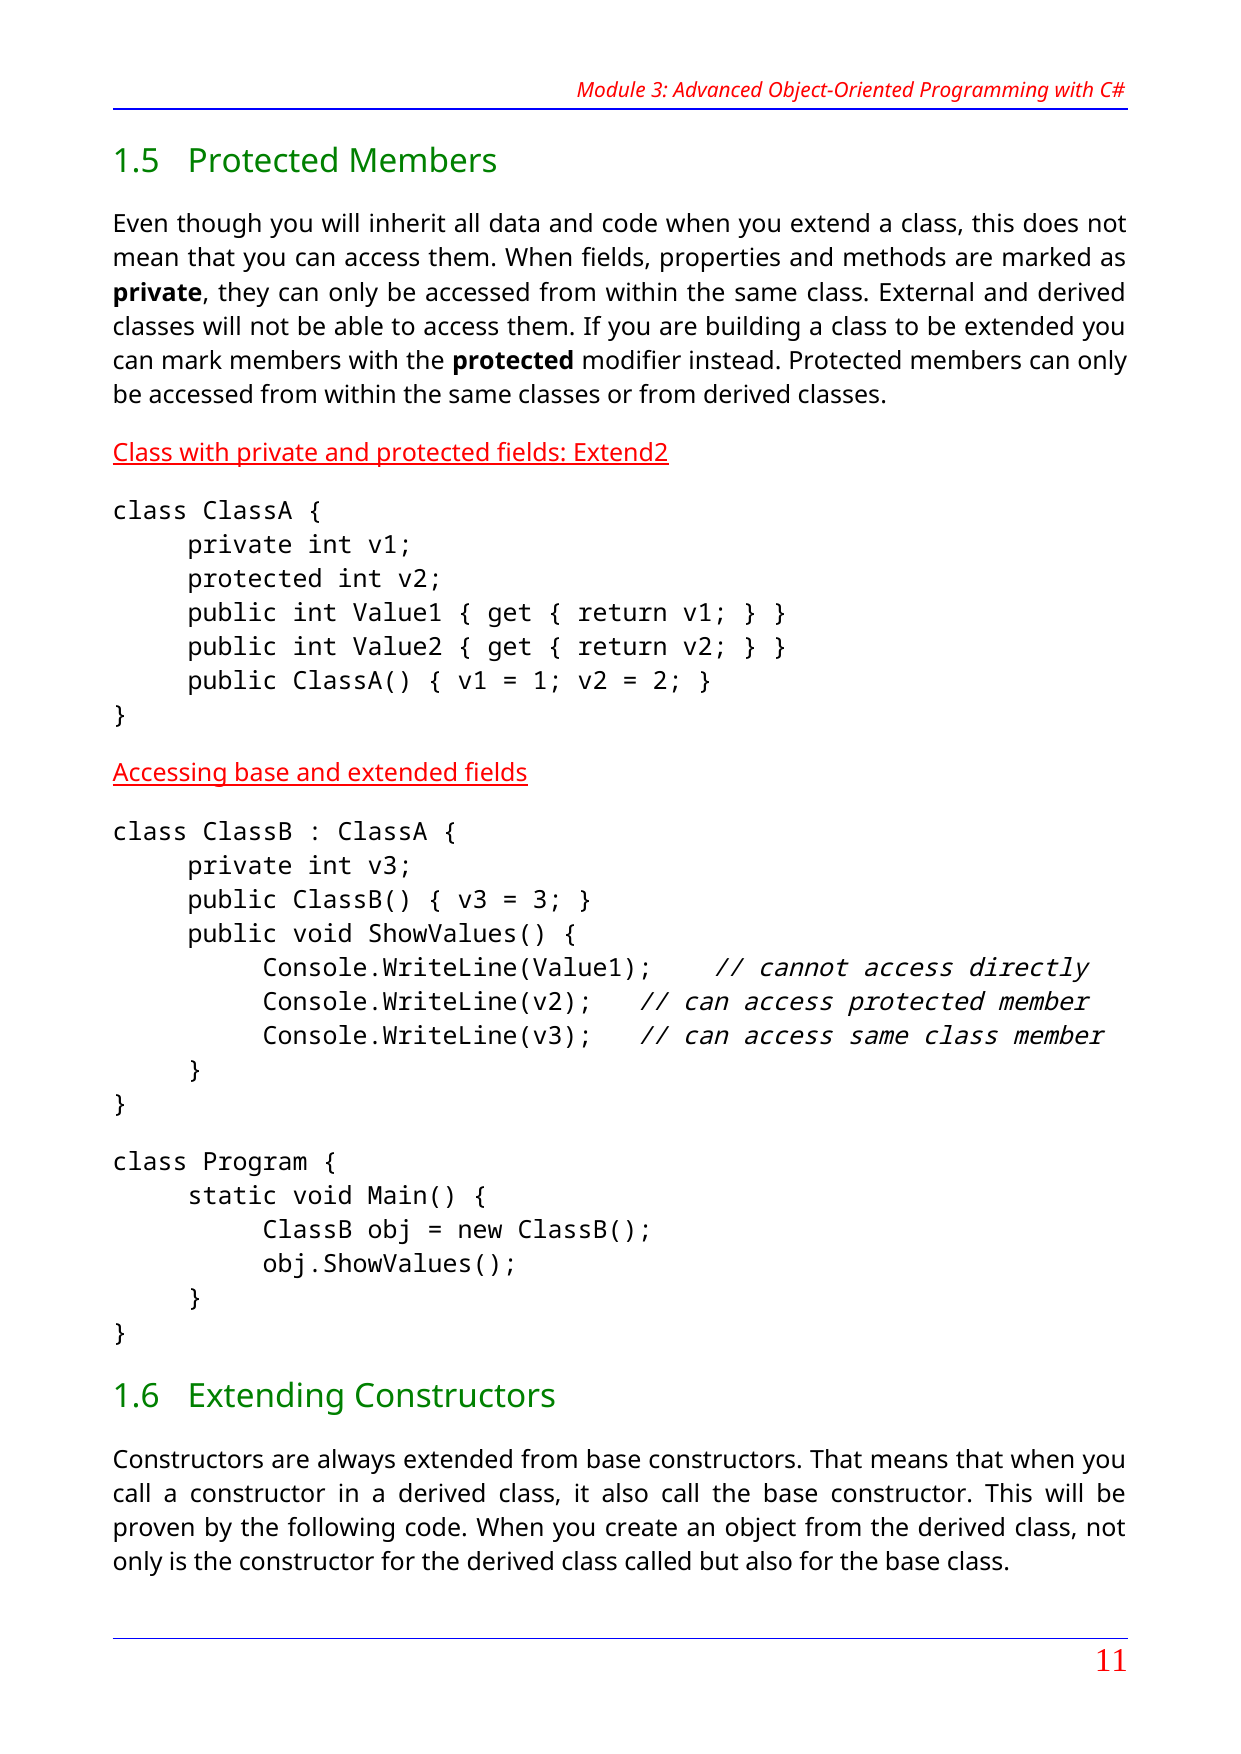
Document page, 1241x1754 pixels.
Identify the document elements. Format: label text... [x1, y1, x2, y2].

text public ClassB() { v3 = 3; } [112, 881, 1128, 915]
text } [112, 1052, 1128, 1086]
text ClassB obj = new ClassB(); [112, 1212, 1128, 1246]
text Console.WriteLine(v3); // can access same class member [112, 1018, 1128, 1052]
text } [112, 697, 1128, 731]
text public ClassA() { v1 = 1; v2 = 2; } [112, 663, 1128, 697]
text obj.ShowValues(); [112, 1246, 1128, 1280]
text } [112, 1086, 1128, 1120]
text class ClassA { [112, 493, 1128, 527]
text } [112, 1314, 1128, 1348]
text private int v3; [112, 847, 1128, 881]
text public int Value1 { get { return v1; } } [112, 595, 1128, 629]
text 1.6 Extending Constructors [112, 1372, 1128, 1418]
text Accessing base and extended fields [112, 755, 1128, 789]
text Constructors are always extended from base constructors. That means that when you call a constructor in a derived class, it also call the base constructor. This will be proven by the following code. When you create an object from the derived class, not only is the constructor for the derived class called but also for the base class. [112, 1442, 1128, 1578]
text private int v1; [112, 527, 1128, 561]
text Even though you will inherit all data and code when you extend a class, this does not mean that you can access them. When fields, properties and methods are marked as private, they can only be accessed from within the same class. External and derived classes will not be able to access them. If you are building a class to be extended you can mark members with the protected modifier instead. Protected members can only be accessed from within the same classes or from derived classes. [112, 206, 1128, 410]
text static void Main() { [112, 1178, 1128, 1212]
text 1.5 Protected Members [112, 137, 1128, 182]
text } [112, 1280, 1128, 1314]
text public int Value2 { get { return v2; } } [112, 629, 1128, 663]
text class ClassB : ClassA { [112, 813, 1128, 847]
text public void ShowValues() { [112, 915, 1128, 949]
text Console.WriteLine(v2); // can access protected member [112, 983, 1128, 1018]
text Class with private and protected fields: Extend2 [112, 434, 1128, 468]
text Console.WriteLine(Value1); // cannot access directly [112, 949, 1128, 983]
text class Program { [112, 1144, 1128, 1178]
text protected int v2; [112, 561, 1128, 595]
